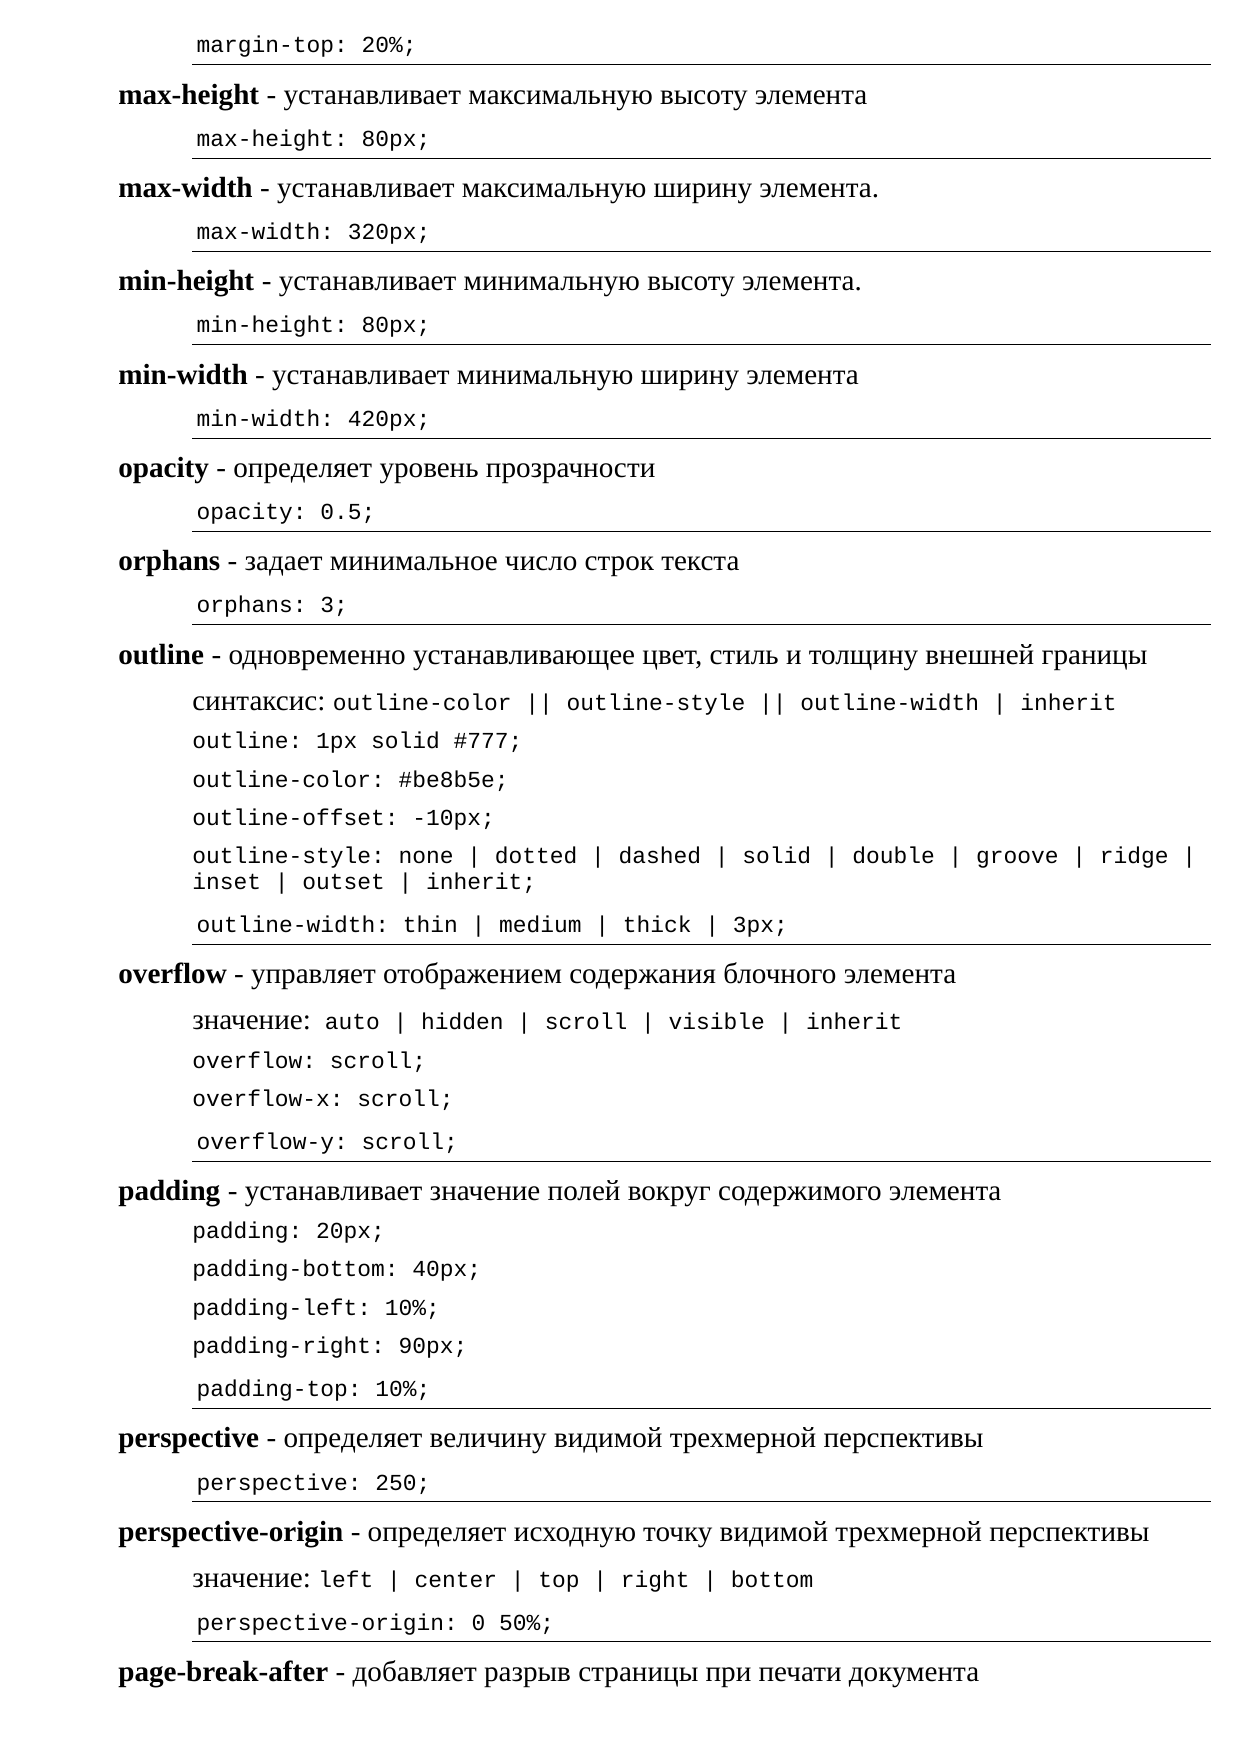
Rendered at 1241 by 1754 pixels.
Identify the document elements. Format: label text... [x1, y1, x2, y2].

text max-width: 320px; [192, 216, 1211, 251]
text значение: auto | hidden | scroll | visible | inherit [192, 1002, 1211, 1037]
text perspective - определяет величину видимой трехмерной перспективы [118, 1420, 1211, 1454]
text perspective-origin: 0 50%; [192, 1606, 1211, 1641]
text padding-bottom: 40px; [192, 1258, 1211, 1284]
text outline-color: #be8b5e; [192, 768, 1211, 794]
text outline - одновременно устанавливающее цвет, стиль и толщину внешней границы [118, 637, 1211, 670]
text outline-width: thin | medium | thick | 3px; [192, 909, 1211, 944]
text padding - устанавливает значение полей вокруг содержимого элемента [118, 1173, 1211, 1207]
text min-height: 80px; [192, 309, 1211, 344]
text outline-offset: -10px; [192, 806, 1211, 832]
text perspective: 250; [192, 1466, 1211, 1501]
text orphans - задает минимальное число строк текста [118, 543, 1211, 577]
text padding-right: 90px; [192, 1335, 1211, 1361]
text overflow-x: scroll; [192, 1088, 1211, 1113]
text min-width - устанавливает минимальную ширину элемента [118, 357, 1211, 390]
text perspective-origin - определяет исходную точку видимой трехмерной перспективы [118, 1514, 1211, 1547]
text max-height - устанавливает максимальную высоту элемента [118, 77, 1211, 110]
text padding-top: 10%; [192, 1373, 1211, 1408]
text margin-top: 20%; [192, 29, 1211, 64]
text overflow-y: scroll; [192, 1126, 1211, 1161]
text значение: left | center | top | right | bottom [192, 1560, 1211, 1594]
text padding-left: 10%; [192, 1296, 1211, 1322]
text page-break-after - добавляет разрыв страницы при печати документа [118, 1654, 1211, 1687]
text outline-style: none | dotted | dashed | solid | double | groove | ridge | inset | outset | inherit; [192, 845, 1211, 897]
text overflow: scroll; [192, 1049, 1211, 1075]
text max-width - устанавливает максимальную ширину элемента. [118, 170, 1211, 204]
text overflow - управляет отображением содержания блочного элемента [118, 956, 1211, 990]
text синтаксис: outline-color || outline-style || outline-width | inherit [192, 683, 1211, 717]
text max-height: 80px; [192, 123, 1211, 158]
text min-height - устанавливает минимальную высоту элемента. [118, 263, 1211, 297]
text orphans: 3; [192, 589, 1211, 624]
text outline: 1px solid #777; [192, 729, 1211, 755]
text min-width: 420px; [192, 403, 1211, 438]
text opacity - определяет уровень прозрачности [118, 450, 1211, 484]
text opacity: 0.5; [192, 496, 1211, 531]
text padding: 20px; [192, 1219, 1211, 1245]
